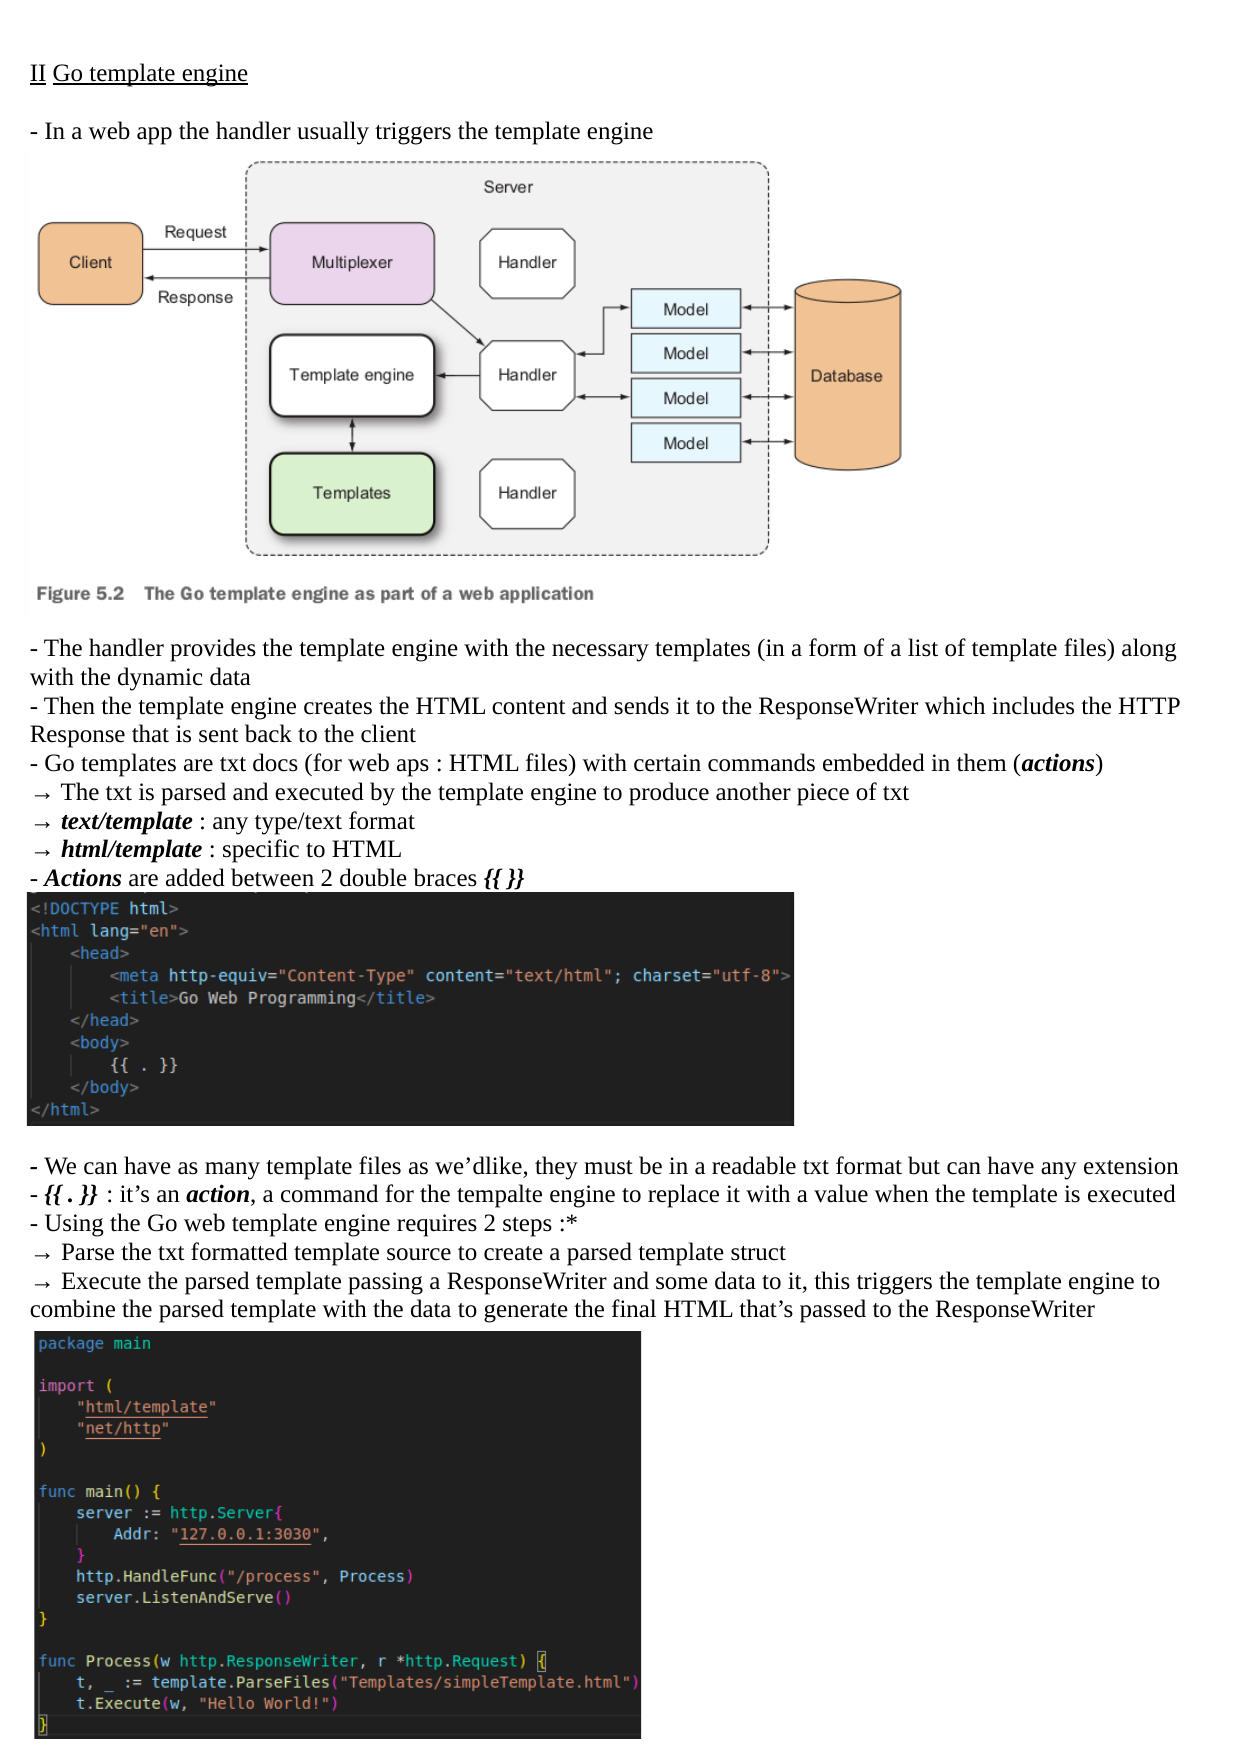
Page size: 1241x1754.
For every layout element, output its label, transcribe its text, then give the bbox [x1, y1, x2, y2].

text - {{ . }} : it’s an action, a command for the tempalte engine to replace it with a value when the template is executed [29, 1179, 1211, 1208]
text - Actions are added between 2 double braces {{ }} [29, 863, 1211, 892]
text → Execute the parsed template passing a ResponseWriter and some data to it, this triggers the template engine to combine the parsed template with the data to generate the final HTML that’s passed to the ResponseWriter [29, 1266, 1211, 1323]
text - Then the template engine creates the HTML content and sends it to the ResponseWriter which includes the HTTP Response that is sent back to the client [29, 691, 1211, 748]
text - In a web app the handler usually triggers the template engine [29, 116, 1211, 144]
text → html/template : specific to HTML [29, 834, 1211, 863]
text - The handler provides the template engine with the necessary templates (in a form of a list of template files) along with the dynamic data [29, 633, 1211, 691]
text → Parse the txt formatted template source to create a parsed template struct [29, 1237, 1211, 1266]
text - We can have as many template files as we’dlike, they must be in a readable txt format but can have any extension [29, 1151, 1211, 1179]
text - Using the Go web template engine requires 2 steps :* [29, 1208, 1211, 1237]
text - Go templates are txt docs (for web aps : HTML files) with certain commands embedded in them (actions) [29, 748, 1211, 777]
picture [23, 151, 914, 619]
picture [26, 892, 795, 1126]
text → text/template : any type/text format [29, 806, 1211, 834]
text → The txt is parsed and executed by the template engine to produce another piece of txt [29, 777, 1211, 806]
picture [34, 1331, 642, 1739]
text II Go template engine [29, 58, 1211, 87]
